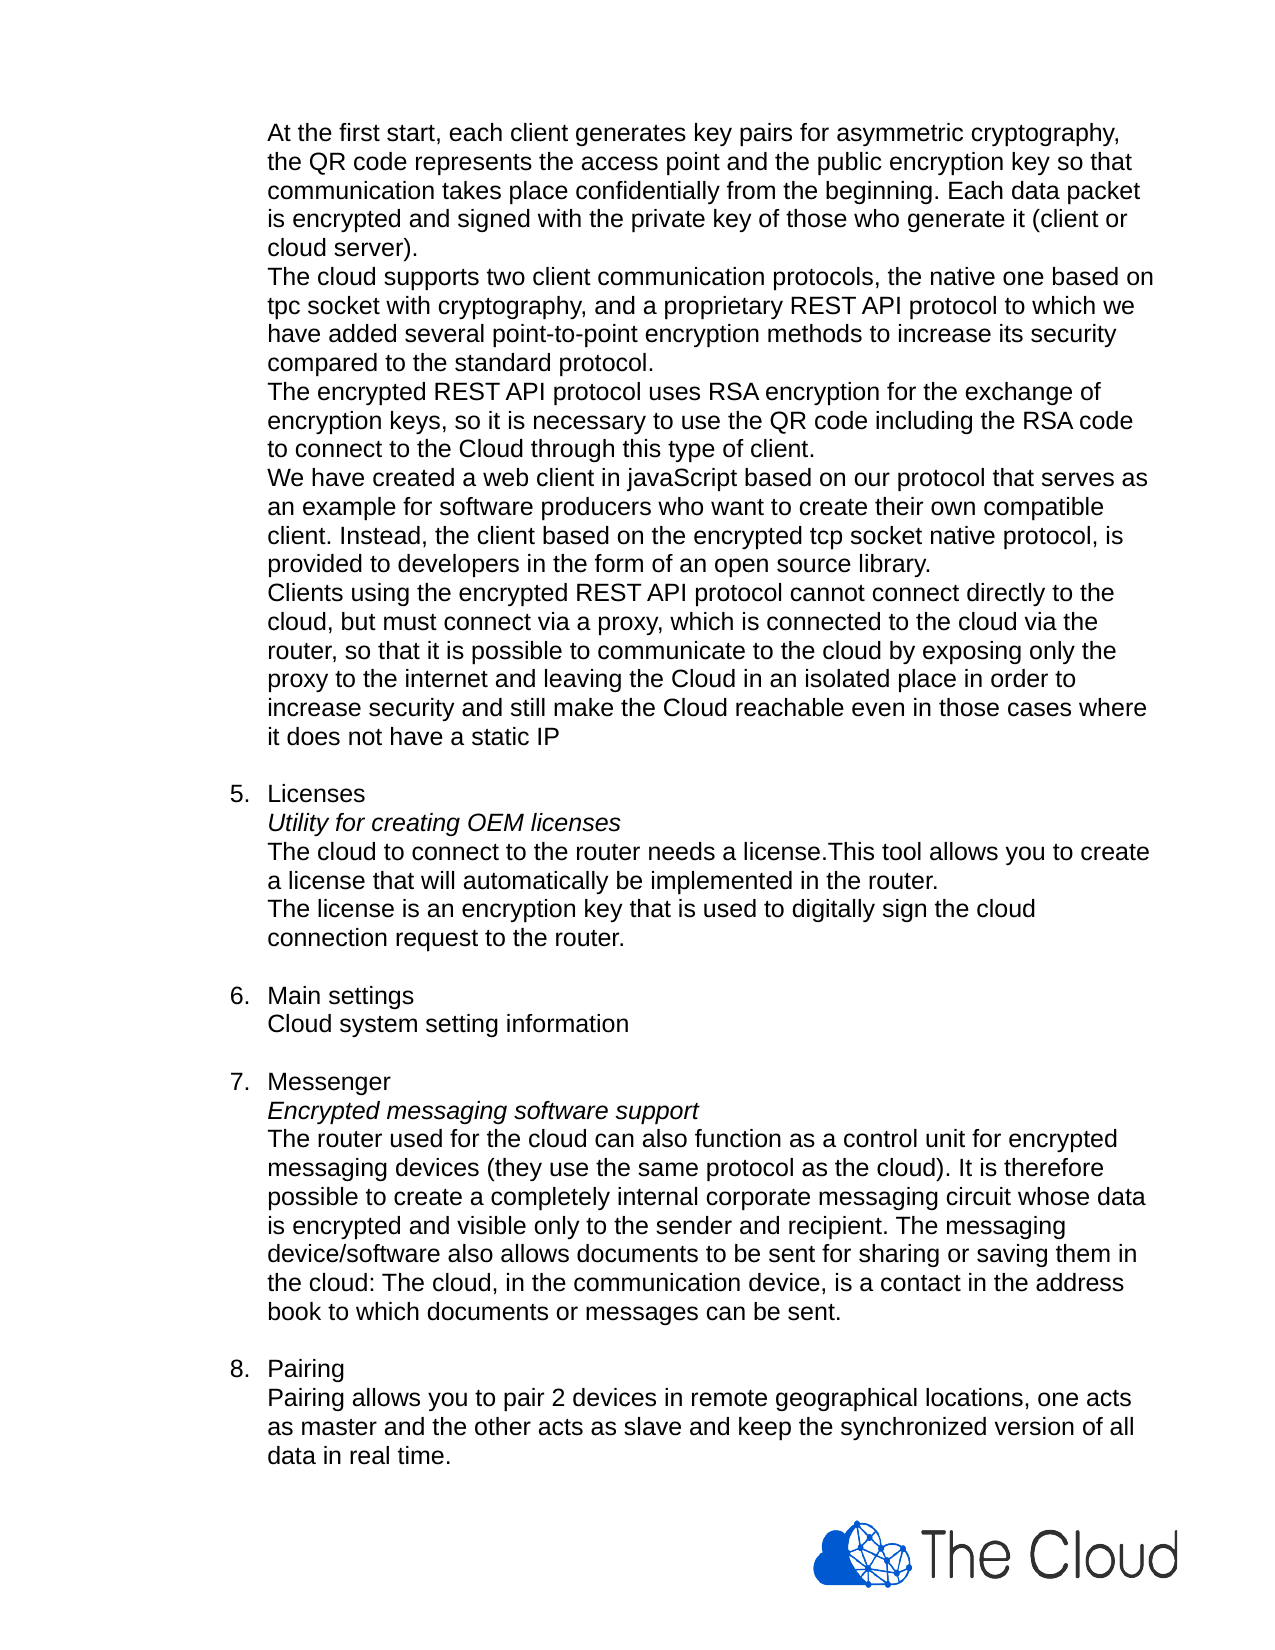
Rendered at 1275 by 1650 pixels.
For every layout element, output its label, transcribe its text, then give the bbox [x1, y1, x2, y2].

list Clients using the encrypted REST API protocol cannot connect directly to the cloud, but must connect via a proxy, which is connected to the cloud via the router, so that it is possible to communicate to the cloud by exposing only the proxy to the internet and leaving the Cloud in an isolated place in order to increase security and still make the Cloud reachable even in those cases where it does not have a static IP [229, 578, 1157, 751]
list Pairing allows you to pair 2 devices in remote geographical locations, one acts as master and the other acts as slave and keep the synchronized version of all data in real time. [229, 1383, 1157, 1469]
list Main settings [229, 981, 1157, 1009]
list The encrypted REST API protocol uses RSA encryption for the exchange of encryption keys, so it is necessary to use the QR code including the RSA code to connect to the Cloud through this type of client. [229, 377, 1157, 463]
list The cloud supports two client communication protocols, the native one based on tpc socket with cryptography, and a proprietary REST API protocol to which we have added several point-to-point encryption methods to increase its security compared to the standard protocol. [229, 262, 1157, 377]
list Pairing [229, 1354, 1157, 1383]
list Cloud system setting information [229, 1009, 1157, 1038]
picture [813, 1520, 1178, 1588]
list Encrypted messaging software support [229, 1096, 1157, 1124]
list The router used for the cloud can also function as a control unit for encrypted messaging devices (they use the same protocol as the cloud). It is therefore possible to create a completely internal corporate messaging circuit whose data is encrypted and visible only to the sender and recipient. The messaging device/software also allows documents to be sent for sharing or saving them in the cloud: The cloud, in the communication device, is a contact in the address book to which documents or messages can be sent. [229, 1124, 1157, 1326]
list Utility for creating OEM licenses [229, 808, 1157, 837]
list We have created a web client in javaScript based on our protocol that serves as an example for software producers who want to create their own compatible client. Instead, the client based on the encrypted tcp socket native protocol, is provided to developers in the form of an open source library. [229, 463, 1157, 578]
list At the first start, each client generates key pairs for asymmetric cryptography, the QR code represents the access point and the public encryption key so that communication takes place confidentially from the beginning. Each data packet is encrypted and signed with the private key of those who generate it (client or cloud server). [229, 118, 1157, 262]
list Messenger [229, 1067, 1157, 1096]
list The cloud to connect to the router needs a license.This tool allows you to create a license that will automatically be implemented in the router. [229, 837, 1157, 894]
list Licenses [229, 779, 1157, 808]
list The license is an encryption key that is used to digitally sign the cloud connection request to the router. [229, 894, 1157, 952]
